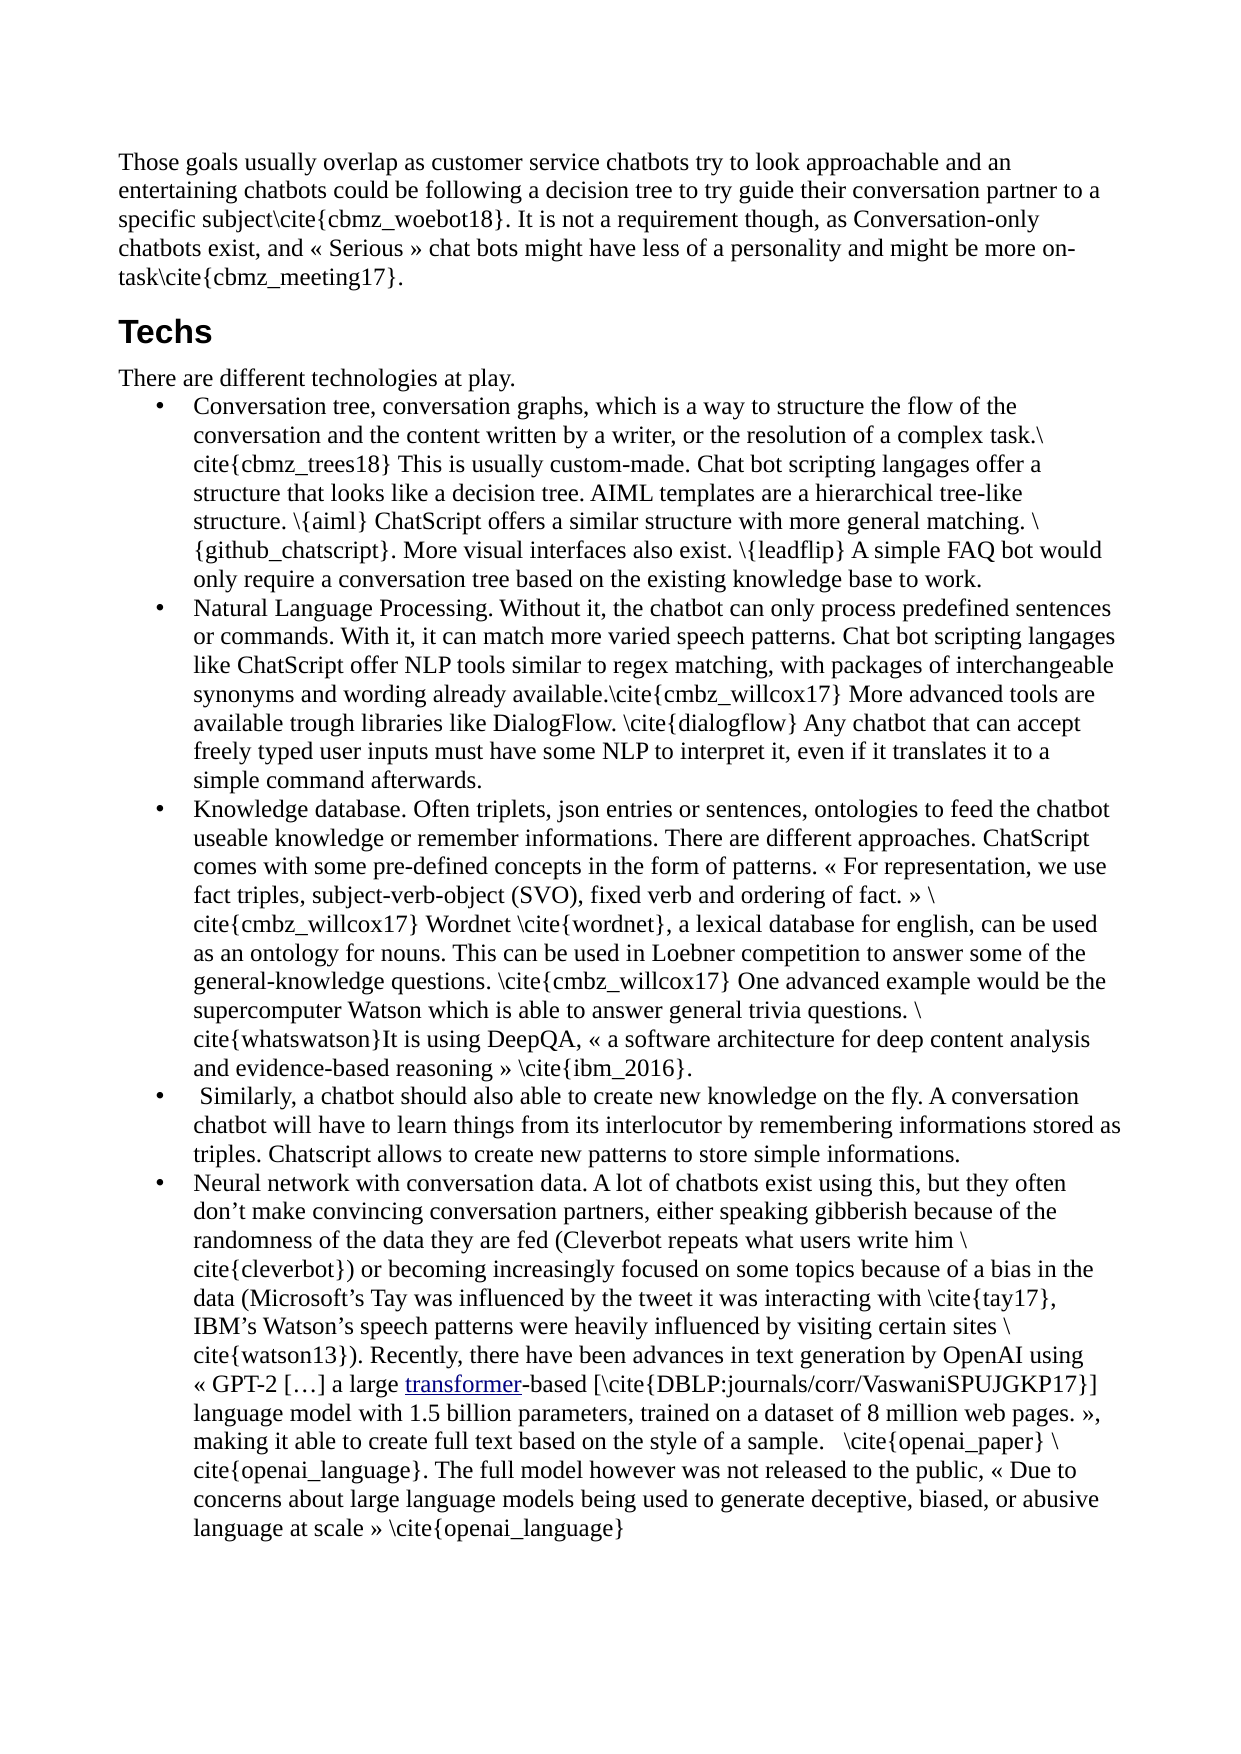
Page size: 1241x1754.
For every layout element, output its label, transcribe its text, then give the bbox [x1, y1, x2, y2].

list Natural Language Processing. Without it, the chatbot can only process predefined sentences or commands. With it, it can match more varied speech patterns. Chat bot scripting langages like ChatScript offer NLP tools similar to regex matching, with packages of interchangeable synonyms and wording already available.\cite{cmbz_willcox17} More advanced tools are available trough libraries like DialogFlow. \cite{dialogflow} Any chatbot that can accept freely typed user inputs must have some NLP to interpret it, even if it translates it to a simple command afterwards. [156, 593, 1122, 794]
text There are different technologies at play. [118, 363, 1122, 391]
text Those goals usually overlap as customer service chatbots try to look approachable and an entertaining chatbots could be following a decision tree to try guide their conversation partner to a specific subject\cite{cbmz_woebot18}. It is not a requirement though, as Conversation-only chatbots exist, and « Serious » chat bots might have less of a personality and might be more on-task\cite{cbmz_meeting17}. [118, 147, 1122, 291]
list Conversation tree, conversation graphs, which is a way to structure the flow of the conversation and the content written by a writer, or the resolution of a complex task.\cite{cbmz_trees18} This is usually custom-made. Chat bot scripting langages offer a structure that looks like a decision tree. AIML templates are a hierarchical tree-like structure. \{aiml} ChatScript offers a similar structure with more general matching. \{github_chatscript}. More visual interfaces also exist. \{leadflip} A simple FAQ bot would only require a conversation tree based on the existing knowledge base to work. [156, 391, 1122, 593]
list Similarly, a chatbot should also able to create new knowledge on the fly. A conversation chatbot will have to learn things from its interlocutor by remembering informations stored as triples. Chatscript allows to create new patterns to store simple informations. [156, 1081, 1122, 1168]
list Neural network with conversation data. A lot of chatbots exist using this, but they often don’t make convincing conversation partners, either speaking gibberish because of the randomness of the data they are fed (Cleverbot repeats what users write him \cite{cleverbot}) or becoming increasingly focused on some topics because of a bias in the data (Microsoft’s Tay was influenced by the tweet it was interacting with \cite{tay17}, IBM’s Watson’s speech patterns were heavily influenced by visiting certain sites \cite{watson13}). Recently, there have been advances in text generation by OpenAI using « GPT-2 […] a large transformer-based [\cite{DBLP:journals/corr/VaswaniSPUJGKP17}] language model with 1.5 billion parameters, trained on a dataset of 8 million web pages. », making it able to create full text based on the style of a sample. \cite{openai_paper} \cite{openai_language}. The full model however was not released to the public, « Due to concerns about large language models being used to generate deceptive, biased, or abusive language at scale » \cite{openai_language} [156, 1168, 1122, 1541]
subtitle Techs [118, 311, 1122, 350]
list Knowledge database. Often triplets, json entries or sentences, ontologies to feed the chatbot useable knowledge or remember informations. There are different approaches. ChatScript comes with some pre-defined concepts in the form of patterns. « For representation, we use fact triples, subject-verb-object (SVO), fixed verb and ordering of fact. » \cite{cmbz_willcox17} Wordnet \cite{wordnet}, a lexical database for english, can be used as an ontology for nouns. This can be used in Loebner competition to answer some of the general-knowledge questions. \cite{cmbz_willcox17} One advanced example would be the supercomputer Watson which is able to answer general trivia questions. \cite{whatswatson}It is using DeepQA, « a software architecture for deep content analysis and evidence-based reasoning » \cite{ibm_2016}. [156, 794, 1122, 1081]
